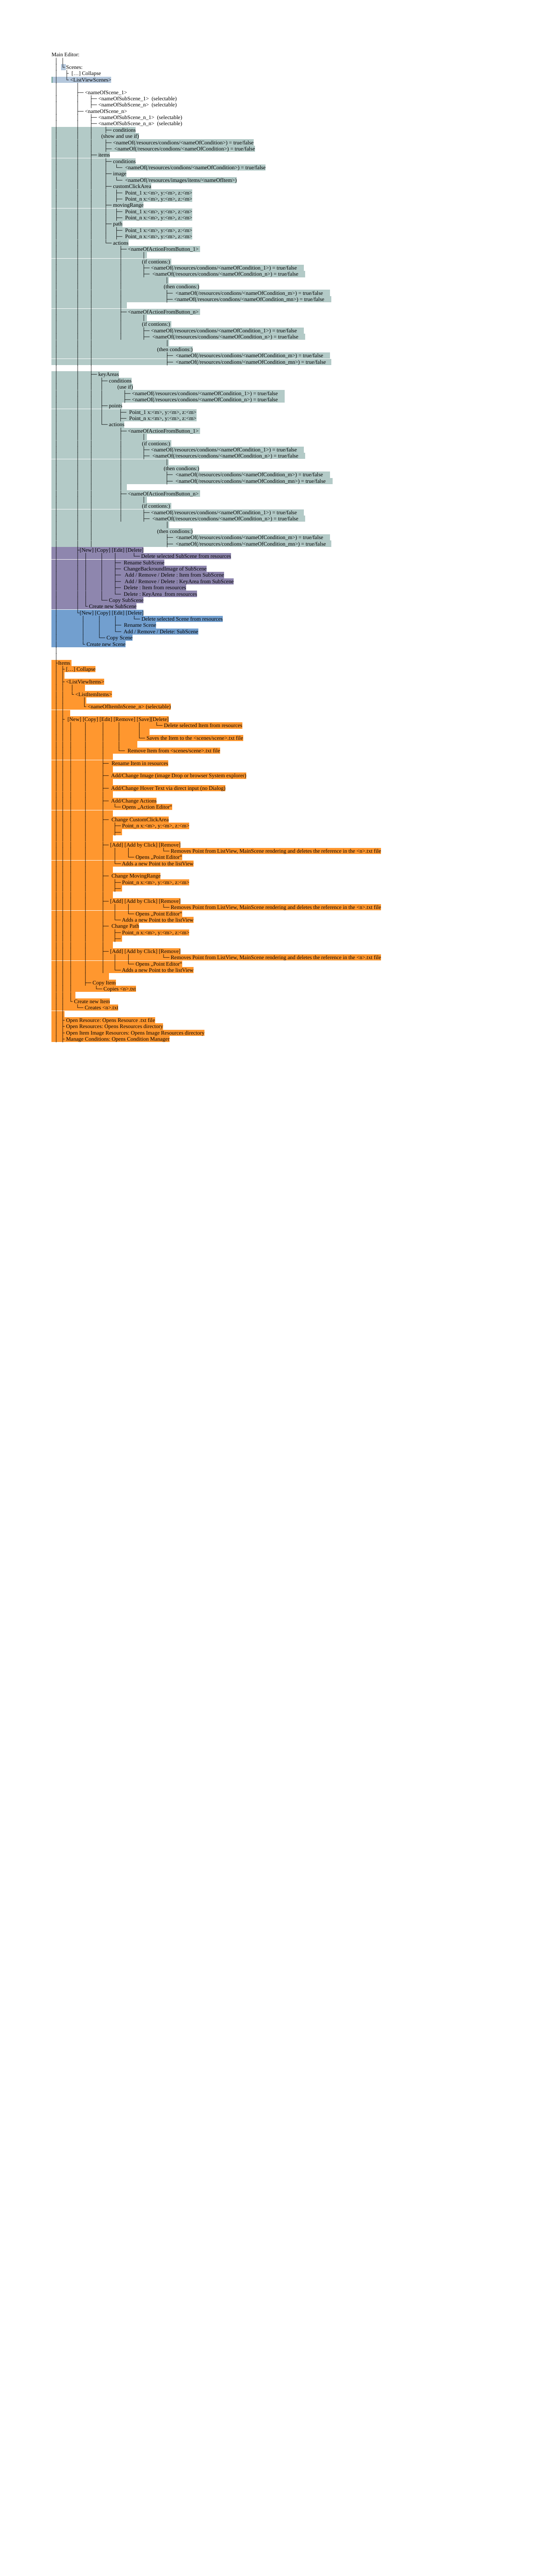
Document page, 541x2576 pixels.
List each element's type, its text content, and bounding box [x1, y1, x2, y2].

text │ │ │ │ │ [56, 252, 77, 258]
text │ │ │ ├─ <nameOfActionFromButton_n> [91, 308, 120, 315]
text │ │ [63, 1011, 489, 1017]
text │ │ │ │ │ ├─ [103, 936, 115, 942]
text │ ├ Open Resources: Opens Resources directory [63, 1023, 489, 1030]
text │ │ │ │ └─ Delete : KeyArea from resources [102, 591, 489, 597]
text │ │ │ └─ actions [91, 421, 489, 428]
text │ │ │ │ ├─ Add/Change Image (image Drop or browser System explorer) [103, 772, 489, 779]
text │ │ │ │ [51, 340, 56, 346]
text │ │ │ │ │ [78, 434, 91, 440]
text │ │ │ │ (if contions:) [91, 321, 120, 328]
text │ │ │ [78, 365, 91, 371]
text │ [56, 653, 489, 659]
text │ │ [56, 83, 77, 89]
text │ [51, 647, 56, 653]
text │ │ ├─ <nameOfSubScene_1> (selectable) [91, 96, 489, 102]
text │ │ │ ├─ <nameOfActionFromButton_n> [56, 490, 77, 497]
text │ │ └ Create new Item [63, 998, 489, 1004]
text │ │ │ │ (if contions:) [91, 258, 120, 265]
text │ │ │ │ ├─ <nameOf(/resources/condions/<nameOfCondition_mn>) = true/false [121, 296, 167, 302]
text │ │ │ │ │ [85, 942, 102, 948]
text │ │ │ [72, 685, 489, 691]
text │ │ │ │ │ [63, 810, 70, 817]
text │ │ │ │ [51, 302, 56, 308]
text │ │ │ │ (use if) [102, 384, 489, 390]
text │ │ │ │ │ [71, 810, 85, 817]
text │ │ │ │ │ [103, 810, 489, 817]
text │ │ │ ├─ conditions [56, 378, 77, 384]
text │ │ │ │ │ │ [119, 741, 489, 748]
text │ │ │ │ ├─ <nameOf(/resources/condions/<nameOfCondition_n>) = true/false [144, 516, 489, 522]
text │ │ │ │ │ └─ Adds a new Point to the listView [103, 967, 489, 973]
text │ │ │ │ [63, 973, 70, 980]
text │ │ │ │ │ [103, 942, 489, 948]
text │ │ │ │ ├─ <nameOf(/resources/condions/<nameOfCondition_n>) = true/false [144, 334, 489, 340]
text │ │ │ │ ├─ Point_n x:<m>, y:<m>, z:<m> [121, 415, 489, 421]
text │ │ [78, 83, 489, 89]
text │ │ │ (show and use if) [56, 133, 77, 139]
text │ │ │ │ │ │ [85, 741, 102, 748]
text │ │ │ ├─ image [106, 171, 489, 177]
text │ │ │ [56, 697, 62, 704]
text │ │ │ │ ├─ Rename SubScene [86, 559, 102, 566]
text │ │ │ ├─ <nameOf(/resources/condions/<nameOfCondition_mn>) = true/false [167, 359, 489, 365]
text │ │ │ │ (use if) [91, 384, 102, 390]
text │ │ │ └─ Copies <n>.txt [71, 986, 489, 992]
text │ │ │ ├─ Rename Scene [116, 622, 489, 629]
text │ │ │ │ │ │ └─ Opens „Point Editor“ [115, 910, 489, 917]
text │ │ ├─ items [91, 152, 489, 158]
text │ │ │ │ │ [121, 497, 143, 503]
text │ │ │ │ │ [56, 434, 77, 440]
text │ │ │ ├─ Copy Item [85, 980, 489, 986]
text │ │ │ [56, 685, 62, 691]
text │ │ │ │ ├─ [Add] [Add by Click] [Remove] [103, 841, 489, 848]
text │ │ │ └─ actions [56, 421, 77, 428]
text │ │ [51, 58, 489, 64]
text │ │ │ │ │ [56, 810, 62, 817]
text │ │ │ │ [78, 340, 91, 346]
text │ │ │ │ │ │ [103, 741, 119, 748]
text │ │ │ │ (then condions:) [56, 465, 77, 471]
text │ │ │ │ (then condions:) [121, 465, 489, 471]
text │ │ │ │ (use if) [78, 384, 91, 390]
text │ │ │ │ │ ├─ [85, 885, 102, 892]
text │ │ │ │ (if contions:) [121, 258, 489, 265]
text │ │ │ │ │ [103, 835, 489, 841]
text │ │ │ │ (then condions:) [121, 284, 489, 290]
text │ │ [51, 710, 56, 716]
text ├Items [51, 659, 56, 666]
text │ │ │ │ (if contions:) [56, 258, 77, 265]
text │ │ │ ├─ image [56, 171, 77, 177]
text │ │ │ │ │ │ │ [85, 729, 102, 735]
text │ │ │ │ ├─ Delete : Item from resources [115, 584, 489, 591]
text │ │ │ │ │ ├─ Point_n x:<m>, y:<m>, z:<m> [115, 929, 489, 936]
text │ │ │ │ ├─ <nameOf(/resources/condions/<nameOfCondition_m>) = true/false [121, 290, 489, 296]
text │ │ │ │ ├─ Change MovingRange [103, 873, 489, 879]
text │ │ │ │ [78, 484, 91, 490]
text ├Items [56, 659, 489, 666]
text │ │ └─ Creates <n>.txt [63, 1004, 489, 1011]
text │ │ │ │ │ ├─ Point_n x:<m>, y:<m>, z:<m> [115, 823, 489, 829]
text │ │ │ │ ├─ <nameOf(/resources/condions/<nameOfCondition_n>) = true/false [144, 453, 489, 459]
text │ │ │ │ (if contions:) [78, 440, 91, 447]
text │ │ │ │ ├─ Rename SubScene [115, 559, 489, 566]
text │ │ │ ├─ <nameOfActionFromButton_1> [91, 428, 120, 434]
text │ │ │ ├─ <nameOf(/resources/condions/<nameOfCondition_m>) = true/false [91, 534, 167, 540]
text │ │ ├─ items [56, 152, 77, 158]
text │ │ │ │ │ [71, 779, 85, 785]
text │ │ │ │ │ [63, 892, 70, 898]
text │ ├─ <nameOfScene_1> [78, 89, 489, 96]
text │ ├ […] Collapse [56, 70, 66, 77]
text │ │ │ │ │ [56, 754, 62, 760]
text │ │ │ │ │ │ │ [119, 729, 139, 735]
text │ │ │ │ ├─ ChangeBackroundImage of SubScene [115, 566, 489, 572]
text │ │ │ (then condions:) [56, 346, 77, 352]
text │ │ └ <nameOfItemInScene_n> (selectable) [63, 704, 489, 710]
text │ │ │ │ │ └─ Adds a new Point to the listView [103, 917, 489, 923]
text │ │ │ │ (if contions:) [121, 440, 489, 447]
text │ │ │ │ [91, 302, 120, 308]
text │ │ │ │ ├─ Rename Item in resources [103, 760, 489, 766]
text │ ├─ <nameOfScene_n> [78, 108, 489, 114]
text │ │ │ │ ├─ Point_1 x:<m>, y:<m>, z:<m> [106, 208, 489, 215]
text │ │ └─ Copy Scene [56, 635, 83, 641]
text │ ├ <ListViewItems> [63, 679, 489, 685]
text │ │ │ │ (if contions:) [78, 258, 91, 265]
text │ │ │ ├─ <nameOf(/resources/condions/<nameOfCondition_m>) = true/false [167, 352, 489, 359]
text │ │ │ │ │ ├─ [85, 936, 102, 942]
text │ │ │ [56, 992, 62, 998]
text │ ├ […] Collapse [67, 70, 489, 77]
text │ │ │ └─ Add / Remove / Delete: SubScene [99, 629, 489, 635]
text │ │ │ │ [56, 340, 77, 346]
text │ │ │ ├─ Rename Scene [56, 622, 83, 629]
text │ │ │ │ │ │ │ └─ Removes Point from ListView, MainScene rendering and deletes the reference in the <n>.txt file [129, 904, 489, 910]
text │ │ │ │ ├─ <nameOf(/resources/condions/<nameOfCondition_m>) = true/false [167, 471, 489, 478]
text │ ├─ <nameOfScene_n> [56, 108, 77, 114]
text │ │ │ │ [56, 522, 77, 528]
text │ │ │ ├─ <nameOf(/resources/condions/<nameOfCondition_m>) = true/false [91, 352, 167, 359]
text │ └[New] [Copy] [Edit] [Delete] [56, 609, 489, 616]
text │ │ │ │ │ [56, 766, 62, 772]
text │ │ │ (then condions:) [91, 346, 489, 352]
text │ │ │ │ │ │ └─ Opens „Point Editor“ [115, 854, 489, 860]
text │ │ │ │ │ [85, 754, 102, 760]
text │ │ │ │ │ [78, 459, 91, 465]
text │ │ │ ├─ conditions [56, 127, 77, 133]
text │ │ │ │ │ [56, 791, 62, 798]
text │ │ │ ├─ points [91, 403, 102, 409]
text │ │ │ │ │ [78, 497, 91, 503]
text │ │ │ │ │ ├─ [115, 829, 489, 835]
text │ │ │ │ │ │ │ └─ Delete selected Item from resources [140, 722, 489, 729]
text │ │ │ ├─ Rename Scene [83, 622, 99, 629]
text │ │ ├─ items [78, 152, 91, 158]
text │ │ │ ├─ Copy Item [71, 980, 85, 986]
text │ │ │ │ │ [121, 459, 489, 465]
text │ │ │ │ │ [85, 766, 102, 772]
text │ │ │ │ │ [56, 277, 77, 284]
text │ │ │ ├─ <nameOfActionFromButton_1> [121, 428, 489, 434]
text │ │ │ └─ Copy SubScene [86, 597, 489, 603]
text │ │ │ ├─ customClickArea [106, 183, 489, 189]
text │ │ ├─ keyAreas [56, 371, 77, 378]
text │ │ │ │ │ [71, 754, 85, 760]
text │ │ │ ├─ path [106, 221, 489, 227]
text │ │ │ │ │ [85, 892, 102, 898]
text │ │ │ │ ├─ Point_1 x:<m>, y:<m>, z:<m> [117, 227, 489, 233]
text │ │ │ │ (if contions:) [78, 321, 91, 328]
text │ │ │ [51, 365, 56, 371]
text │ │ │ │ ├─ Change Path [85, 923, 102, 929]
text │ │ │ │ ├─ Rename SubScene [56, 559, 77, 566]
text │ │ │ [63, 685, 72, 691]
text │ │ │ │ ├─ [Add] [Add by Click] [Remove] [103, 948, 489, 954]
text │ │ │ │ │ [56, 835, 62, 841]
text │ │ │ ├─ <nameOfActionFromButton_n> [121, 308, 489, 315]
text │ │ │ ├─ conditions [91, 158, 489, 164]
text │ │ │ │ │ [91, 459, 120, 465]
text │ │ │ ├─ movingRange [78, 202, 91, 208]
text │ │ │ │ (if contions:) [56, 503, 77, 509]
text │ │ │ │ ├─ Change CustomClickArea [103, 817, 489, 823]
text │ │ │ │ ├─ <nameOf(/resources/condions/<nameOfCondition_1>) = true/false [121, 509, 489, 516]
text │ │ │ │ │ │ │ [71, 729, 85, 735]
text │ │ │ │ │ [144, 434, 489, 440]
text │ │ │ │ (if contions:) [121, 321, 489, 328]
text │ │ │ └─ actions [78, 421, 91, 428]
text │ │ │ │ (if contions:) [56, 321, 77, 328]
text │ │ │ │ │ └─ Adds a new Point to the listView [103, 860, 489, 867]
text │ │ │ │ │ └─ Opens „Action Editor“ [103, 804, 489, 810]
text │ └ Create new Scene [56, 641, 489, 647]
text │ │ │ │ [56, 484, 77, 490]
text │ │ │ │ [56, 302, 77, 308]
text │ │ │ ├─ <nameOfActionFromButton_1> [121, 246, 489, 252]
text │ │ │ │ │ │ │ └─ Removes Point from ListView, MainScene rendering and deletes the reference in the <n>.txt file [129, 848, 489, 854]
text │ │ │ ├─ <nameOfActionFromButton_n> [91, 490, 120, 497]
text │ │ │ │ │ │ [63, 741, 70, 748]
text │ │ │ ├─ <nameOf(/resources/condions/<nameOfCondition_mn>) = true/false [91, 359, 167, 365]
text │ │ │ │ │ [121, 434, 143, 440]
text │ │ │ │ ├─ Point_n x:<m>, y:<m>, z:<m> [117, 215, 489, 221]
text │ │ │ │ │ [103, 779, 489, 785]
text │ │ │ │ (if contions:) [121, 503, 489, 509]
text │ │ │ │ ├─ <nameOf(/resources/condions/<nameOfCondition_mn>) = true/false [167, 478, 489, 484]
text │ │ │ │ │ │ [71, 741, 85, 748]
text │ │ │ │ │ [78, 315, 91, 321]
text │ │ └─ Copy Scene [83, 635, 489, 641]
text │ │ │ │ (if contions:) [91, 440, 120, 447]
text │ │ │ ├─ points [102, 403, 489, 409]
text │ │ │ │ │ [103, 867, 489, 873]
text │ │ [56, 710, 62, 716]
text │ │ │ │ │ [63, 835, 70, 841]
text │ │ │ ├─ <nameOfActionFromButton_n> [121, 490, 489, 497]
text │ │ │ │ (if contions:) [91, 503, 120, 509]
text │ │ ├─ keyAreas [78, 371, 91, 378]
text │ │ │ │ │ │ │ [103, 729, 119, 735]
text │ │ │ │ ├─ Add/Change Hover Text via direct input (no Dialog) [103, 785, 489, 791]
text │ │ │ │ │ [144, 252, 489, 258]
text │ ├ Open Item Image Resources: Opens Image Resources directory [63, 1030, 489, 1036]
text │ │ │ │ │ │ │ └─ Removes Point from ListView, MainScene rendering and deletes the reference in the <n>.txt file [129, 954, 489, 960]
text │ │ │ │ │ [85, 779, 102, 785]
text │ │ │ │ [71, 973, 85, 980]
text │ │ │ ├─ <nameOfActionFromButton_1> [91, 246, 120, 252]
text │ │ [56, 672, 62, 679]
text │ ├ Open Resource: Opens Resource .txt file [63, 1017, 489, 1023]
text │ │ │ │ │ [103, 892, 489, 898]
text │ │ │ │ │ [91, 277, 120, 284]
text │ │ [51, 83, 56, 89]
text │ │ │ [56, 365, 77, 371]
text │ │ │ │ │ [63, 791, 70, 798]
text │ │ │ ├─ <nameOf(/resources/condions/<nameOfCondition_m>) = true/false [167, 534, 489, 540]
text │ │ │ │ [91, 522, 167, 528]
text │ │ │ │ │ [71, 766, 85, 772]
text │ │ │ │ ├─ <nameOf(/resources/condions/<nameOfCondition_mn>) = true/false [121, 478, 167, 484]
text │ │ │ │ │ [78, 252, 91, 258]
text │ │ │ ├─ conditions [56, 158, 77, 164]
text │ │ │ (show and use if) [91, 133, 489, 139]
text │ │ │ └─ Copy SubScene [56, 597, 77, 603]
text │ │ │ │ │ [144, 315, 489, 321]
text │ │ │ │ │ [71, 791, 85, 798]
text │ ├ [New] [Copy] [Edit] [Remove] [Save][Delete] [63, 716, 489, 722]
text │ │ │ │ ├─ <nameOf(/resources/condions/<nameOfCondition_m>) = true/false [121, 471, 167, 478]
text │ │ └ Create new SubScene [78, 603, 489, 609]
text │ │ │ │ ├─ Point_n x:<m>, y:<m>, z:<m> [117, 233, 489, 239]
text │ │ │ │ │ [63, 766, 70, 772]
text │ │ │ ├─ points [78, 403, 91, 409]
text │ │ │ │ └─ <nameOf(/resources/condions/<nameOfCondition>) = true/false [106, 164, 489, 171]
text │ │ │ │ │ ├─ [85, 829, 102, 835]
text │ │ │ │ │ [121, 277, 167, 284]
text │ │ [56, 1011, 62, 1017]
text │ │ │ │ (then condions:) [91, 465, 120, 471]
text │ │ │ │ │ [78, 277, 91, 284]
text │ │ │ │ │ ├─ [103, 885, 115, 892]
text │ │ │ │ │ └─ Remove Item from <scenes/scene>.txt file [103, 748, 489, 754]
text │ │ │ ├─ Rename Scene [99, 622, 115, 629]
text │ │ │ │ │ ├─ [71, 885, 85, 892]
text │ │ │ │ └─ Delete selected Scene from resources [116, 616, 489, 622]
text │ │ │ │ [78, 522, 91, 528]
text │ │ │ │ │ [85, 835, 102, 841]
text │ │ │ │ │ [121, 315, 143, 321]
text │ │ │ ├─ path [91, 221, 105, 227]
text │ │ │ │ [121, 302, 489, 308]
text │ │ │ │ │ [85, 810, 102, 817]
text │ │ │ │ │ [56, 867, 62, 873]
text │ │ │ │ │ │ └─ Saves the Item to the <scenes/scene>.txt file [119, 735, 489, 741]
text │ │ │ │ ├─ [Add] [Add by Click] [Remove] [103, 898, 489, 904]
text │ │ │ ├─ conditions [102, 378, 489, 384]
text │ │ │ │ [51, 484, 56, 490]
text │ │ │ │ ├─ Add / Remove / Delete : KeyArea from SubScene [115, 578, 489, 584]
text │ │ │ ├─ path [56, 221, 77, 227]
text │ │ │ │ │ │ │ [140, 729, 489, 735]
text │ │ │ │ │ [56, 497, 77, 503]
text │ │ │ │ │ [103, 766, 489, 772]
text │ │ └ <ListItemItems> [63, 691, 489, 697]
text │ │ ├─ <nameOfSubScene_n> (selectable) [91, 102, 489, 108]
text │ │ │ ├─ path [78, 221, 91, 227]
text │ │ │ │ │ ├─ [115, 936, 489, 942]
text │ │ │ │ ├─ <nameOf(/resources/condions/<nameOfCondition_n>) = true/false [125, 396, 489, 403]
text │ │ │ │ │ [91, 252, 120, 258]
text │ │ │ ├─ customClickArea [56, 183, 77, 189]
text │ │ │ │ ├─ Point_1 x:<m>, y:<m>, z:<m> [102, 409, 489, 415]
text │ [56, 647, 489, 653]
text │ │ │ │ │ [91, 315, 120, 321]
text │ │ │ │ │ [63, 942, 70, 948]
text │ │ │ [51, 992, 56, 998]
text Main Editor: [51, 51, 489, 58]
text │ │ ├─ <nameOfSubScene_n_n> (selectable) [91, 120, 489, 127]
text │ │ │ │ │ [63, 867, 70, 873]
text │ │ │ [51, 697, 56, 704]
text │ │ │ └─ actions [56, 239, 77, 246]
text │ │ │ └─ Add / Remove / Delete: SubScene [56, 629, 83, 635]
text │ │ │ ├─ <nameOfActionFromButton_n> [56, 308, 77, 315]
text │ │ │ │ [91, 340, 489, 346]
text │ │ │ │ │ [56, 779, 62, 785]
text │ │ │ │ │ [71, 892, 85, 898]
text │ │ │ │ ├─ Add / Remove / Delete : Item from SubScene [115, 572, 489, 578]
text │ │ │ │ │ ├─ Point_n x:<m>, y:<m>, z:<m> [115, 879, 489, 885]
text │ │ │ (then condions:) [91, 528, 489, 534]
text │ │ │ │ [56, 973, 62, 980]
text │ │ │ │ │ [63, 779, 70, 785]
text │ │ │ ├─ conditions [78, 127, 91, 133]
text │ │ │ ├─ <nameOf(/resources/condions/<nameOfCondition_mn>) = true/false [91, 540, 167, 547]
text │ │ │ │ │ [71, 867, 85, 873]
text │ │ │ │ │ [56, 892, 62, 898]
text │ ├ Manage Conditions: Opens Condition Manager [63, 1036, 489, 1042]
text │ └ Scenes: [56, 64, 489, 70]
text │ │ │ │ ├─ Point_n x:<m>, y:<m>, z:<m> [117, 196, 489, 202]
text │ │ │ ├─ conditions [78, 158, 91, 164]
text │ │ │ │ └─ <nameOf(/resources/images/items/<nameOfItem>) [106, 177, 489, 183]
text │ │ │ │ ├─ <nameOf(/resources/condions/<nameOfCondition_1>) = true/false [144, 265, 489, 271]
text │ │ │ │ ├─ Point_1 x:<m>, y:<m>, z:<m> [106, 189, 489, 196]
text │ └ <ListViewScenes> [56, 77, 489, 83]
text │ │ │ ├─ image [91, 171, 105, 177]
text │ │ │ [63, 697, 84, 704]
text │ │ │ ├─ points [56, 403, 77, 409]
text │ │ │ ├─ <nameOf(/resources/condions/<nameOfCondition_mn>) = true/false [167, 540, 489, 547]
text │ │ │ │ (if contions:) [56, 440, 77, 447]
text │ │ │ │ ├─ <nameOf(/resources/condions/<nameOfCondition_mn>) = true/false [167, 296, 489, 302]
text │ │ │ │ ├─ Add/Change Actions [103, 798, 489, 804]
text │ │ │ │ ├─ Change Path [103, 923, 489, 929]
text │ │ │ │ │ [91, 434, 120, 440]
text │ │ │ │ [85, 973, 489, 980]
text │ │ │ │ (then condions:) [91, 284, 120, 290]
text │ │ │ │ │ [85, 867, 102, 873]
text │ │ │ (then condions:) [56, 528, 77, 534]
text │ │ │ │ │ │ └─ Opens „Point Editor“ [115, 960, 489, 967]
text │ │ ├─ <nameOfSubScene_n_1> (selectable) [91, 114, 489, 120]
text │ │ │ │ │ [56, 459, 77, 465]
text │ │ │ │ │ ├─ [71, 936, 85, 942]
text │ │ │ │ │ [91, 497, 120, 503]
text │ │ │ │ │ [121, 252, 143, 258]
text │ │ │ │ ├─ <nameOf(/resources/condions/<nameOfCondition_1>) = true/false [144, 328, 489, 334]
text │ │ │ │ │ [85, 791, 102, 798]
text │ │ │ ├─ conditions [106, 127, 489, 133]
text │ │ │ │ │ ├─ [71, 829, 85, 835]
text │ │ │ │ [91, 484, 120, 490]
text │ │ │ │ [121, 484, 489, 490]
text │ │ │ └─ actions [78, 239, 91, 246]
text │ │ │ [63, 992, 70, 998]
text │ │ │ │ (use if) [56, 384, 77, 390]
text │ │ │ [51, 685, 56, 691]
text │ │ [51, 1011, 56, 1017]
text │ ├ […] Collapse [63, 666, 489, 672]
text │ │ [51, 672, 56, 679]
text │ │ │ ├─ conditions [91, 127, 105, 133]
text │ │ │ │ │ ├─ [103, 829, 115, 835]
text │ │ │ │ │ [103, 791, 489, 798]
text │ ├─ <nameOfScene_1> [56, 89, 77, 96]
text │ │ └ Create new SubScene [56, 603, 77, 609]
text │ ├[New] [Copy] [Edit] [Delete] [78, 547, 489, 553]
text │ │ │ │ │ ├─ [115, 885, 489, 892]
text │ ├[New] [Copy] [Edit] [Delete] [56, 547, 77, 553]
text │ │ │ ├─ movingRange [91, 202, 105, 208]
text │ │ │ │ │ └─ Delete selected SubScene from resources [115, 553, 489, 559]
text │ │ │ │ [51, 522, 56, 528]
text │ │ │ │ ├─ <nameOf(/resources/condions/<nameOfCondition_n>) = true/false [144, 271, 489, 277]
text │ │ │ │ ├─ <nameOf(/resources/condions/<nameOfCondition_1>) = true/false [144, 447, 489, 453]
text │ │ │ ├─ movingRange [56, 202, 77, 208]
text │ │ [63, 710, 489, 716]
text │ │ │ ├─ image [78, 171, 91, 177]
text │ │ │ │ ├─ Change Path [71, 923, 85, 929]
text │ │ │ │ │ [103, 754, 489, 760]
text │ │ │ ├─ conditions [78, 378, 91, 384]
text │ │ │ ├─ <nameOf(/resources/condions/<nameOfCondition>) = true/false [91, 139, 489, 146]
text │ │ │ │ │ [144, 497, 489, 503]
text │ │ │ │ │ [167, 277, 489, 284]
text │ │ │ │ │ [56, 942, 62, 948]
text │ │ │ │ │ [63, 754, 70, 760]
text │ │ │ │ [78, 302, 91, 308]
text │ │ │ [71, 992, 489, 998]
text │ │ │ │ │ [71, 835, 85, 841]
text │ │ │ │ │ [56, 315, 77, 321]
text │ [51, 653, 56, 659]
text │ │ │ │ │ [71, 942, 85, 948]
text │ │ │ │ ├─ <nameOf(/resources/condions/<nameOfCondition_1>) = true/false [102, 390, 489, 396]
text │ │ │ ├─ movingRange [106, 202, 489, 208]
text │ │ │ │ [167, 522, 489, 528]
text │ │ │ [85, 697, 489, 704]
text │ │ ├─ keyAreas [91, 371, 489, 378]
text │ │ │ ├─ <nameOf(/resources/condions/<nameOfCondition>) = true/false [106, 146, 489, 152]
text │ │ │ │ [51, 973, 56, 980]
text │ │ │ │ ├─ Change MovingRange [85, 873, 102, 879]
text │ │ │ │ (then condions:) [56, 284, 77, 290]
text │ │ │ [91, 365, 489, 371]
text │ │ [63, 672, 489, 679]
text │ │ │ └─ actions [91, 239, 489, 246]
